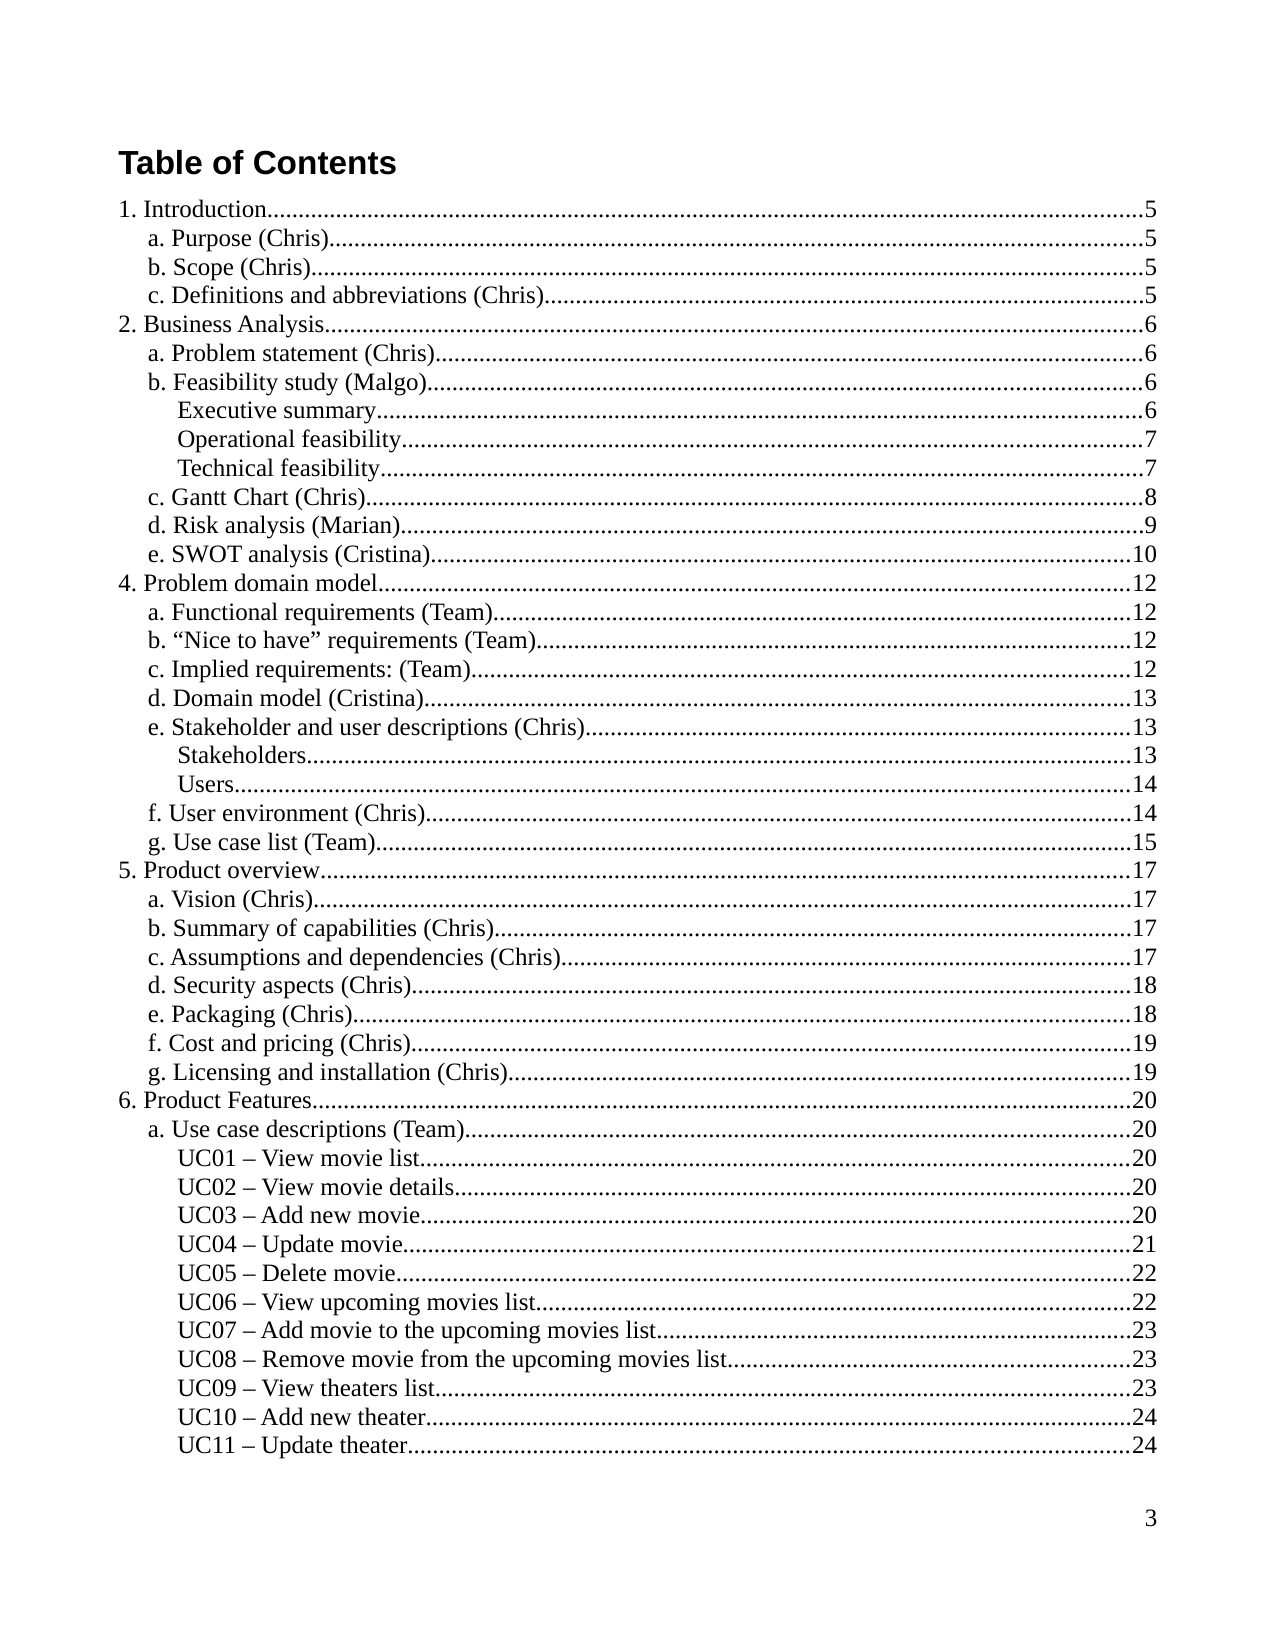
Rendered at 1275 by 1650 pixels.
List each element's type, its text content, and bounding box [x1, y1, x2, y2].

text UC07 – Add movie to the upcoming movies list 23 [177, 1315, 1157, 1344]
text Users 14 [177, 769, 1157, 798]
text UC06 – View upcoming movies list 22 [177, 1287, 1157, 1315]
text UC04 – Update movie 21 [177, 1229, 1157, 1258]
text UC05 – Delete movie 22 [177, 1258, 1157, 1287]
text UC01 – View movie list 20 [177, 1143, 1157, 1172]
text UC02 – View movie details 20 [177, 1172, 1157, 1200]
text UC03 – Add new movie 20 [177, 1200, 1157, 1229]
text b. Summary of capabilities (Chris) 17 [148, 913, 1157, 942]
text d. Domain model (Cristina) 13 [148, 683, 1157, 712]
text b. “Nice to have” requirements (Team) 12 [148, 625, 1157, 654]
text Stakeholders 13 [177, 740, 1157, 769]
text 5. Product overview 17 [118, 855, 1157, 884]
text e. SWOT analysis (Cristina) 10 [148, 539, 1157, 568]
text d. Risk analysis (Marian) 9 [148, 510, 1157, 539]
text d. Security aspects (Chris) 18 [148, 970, 1157, 999]
text c. Implied requirements: (Team) 12 [148, 654, 1157, 683]
text b. Scope (Chris) 5 [148, 252, 1157, 280]
text Technical feasibility 7 [177, 453, 1157, 482]
text UC09 – View theaters list 23 [177, 1373, 1157, 1402]
text 6. Product Features 20 [118, 1085, 1157, 1114]
text UC08 – Remove movie from the upcoming movies list 23 [177, 1344, 1157, 1373]
text a. Use case descriptions (Team) 20 [148, 1114, 1157, 1143]
text UC10 – Add new theater 24 [177, 1402, 1157, 1430]
text g. Use case list (Team) 15 [148, 827, 1157, 855]
text g. Licensing and installation (Chris) 19 [148, 1057, 1157, 1085]
text e. Packaging (Chris) 18 [148, 999, 1157, 1028]
subtitle Table of Contents [118, 143, 1157, 182]
text e. Stakeholder and user descriptions (Chris) 13 [148, 712, 1157, 740]
text Operational feasibility 7 [177, 424, 1157, 453]
text Executive summary 6 [177, 395, 1157, 424]
text a. Functional requirements (Team) 12 [148, 597, 1157, 625]
text b. Feasibility study (Malgo) 6 [148, 367, 1157, 395]
text 2. Business Analysis 6 [118, 309, 1157, 338]
text 1. Introduction 5 [118, 194, 1157, 223]
text 4. Problem domain model 12 [118, 568, 1157, 597]
text UC11 – Update theater 24 [177, 1430, 1157, 1459]
text c. Definitions and abbreviations (Chris) 5 [148, 280, 1157, 309]
text f. Cost and pricing (Chris) 19 [148, 1028, 1157, 1057]
text f. User environment (Chris) 14 [148, 798, 1157, 827]
text c. Assumptions and dependencies (Chris) 17 [148, 942, 1157, 970]
text c. Gantt Chart (Chris) 8 [148, 482, 1157, 510]
text a. Purpose (Chris) 5 [148, 223, 1157, 252]
text a. Problem statement (Chris) 6 [148, 338, 1157, 367]
text a. Vision (Chris) 17 [148, 884, 1157, 913]
